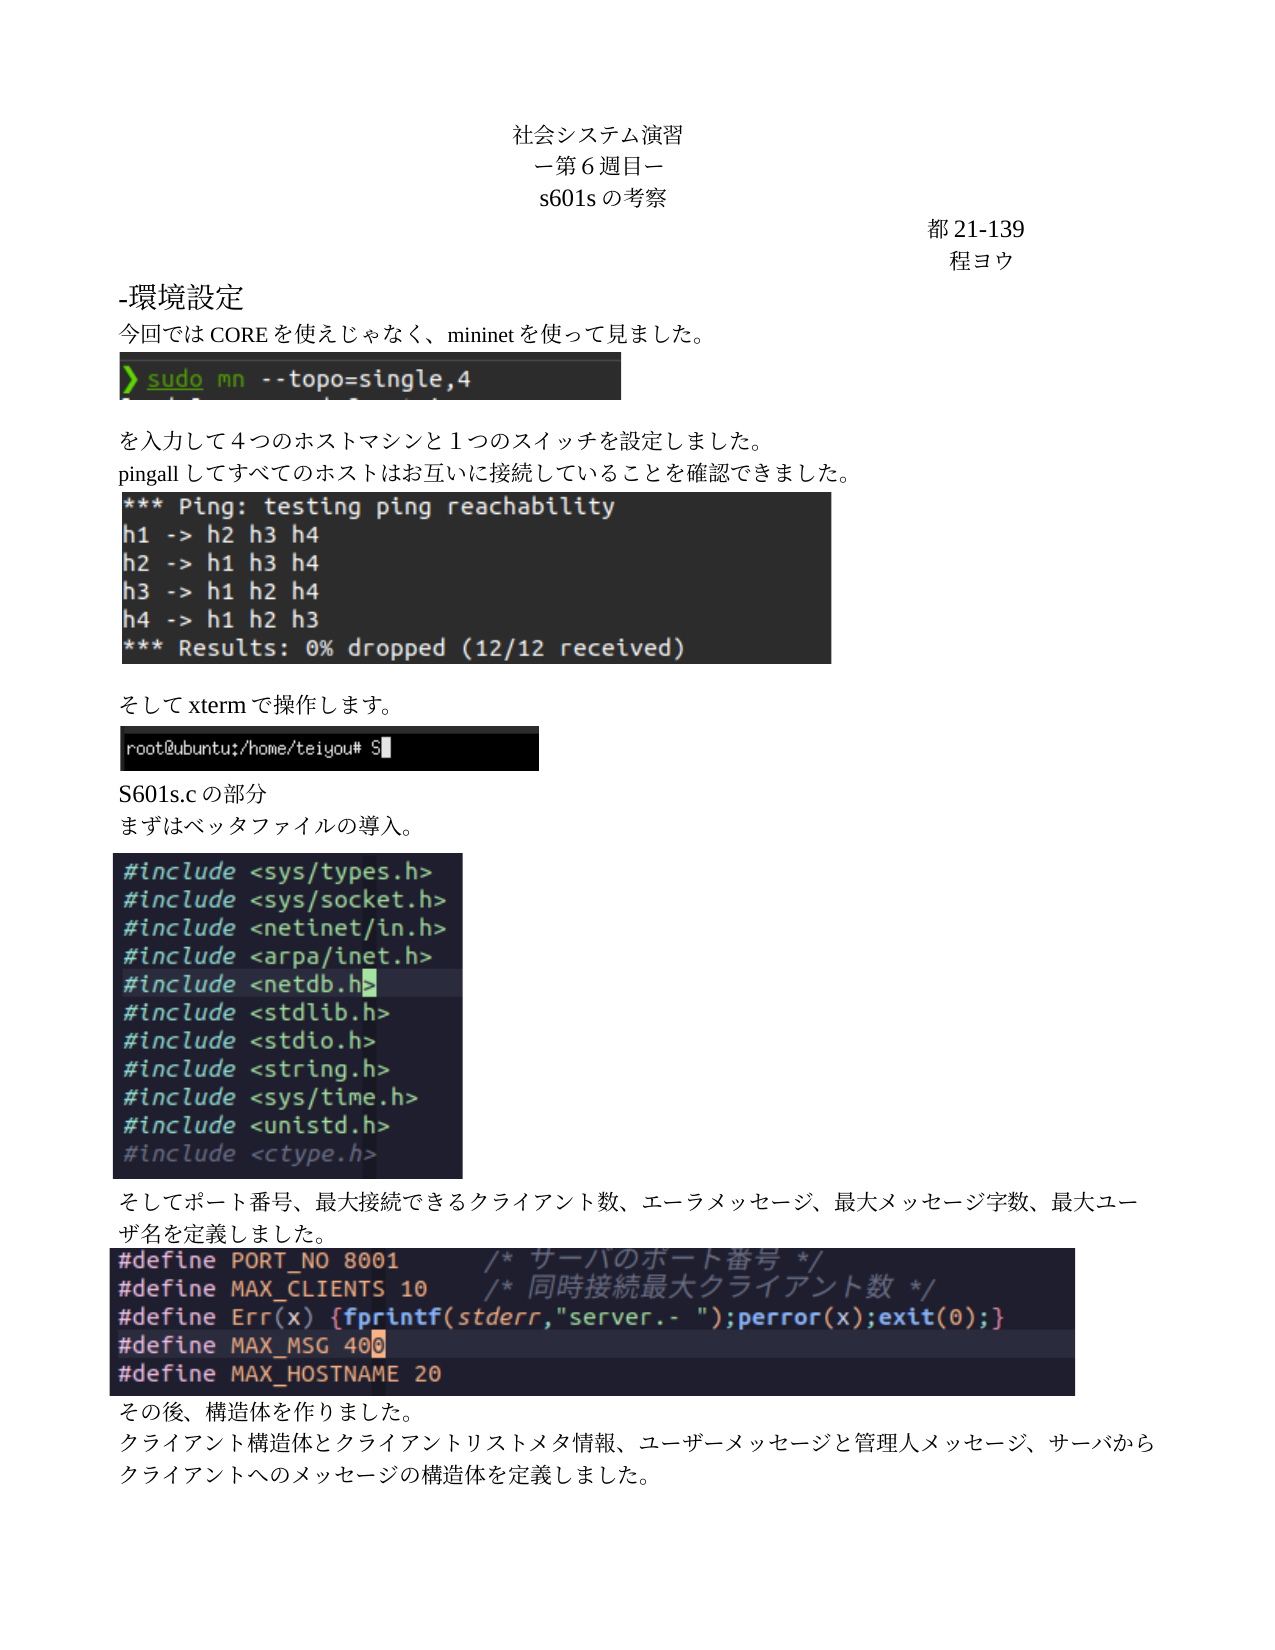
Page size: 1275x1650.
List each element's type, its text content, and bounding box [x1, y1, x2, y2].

text 今回ではCOREを使えじゃなく、mininetを使って見ました。 [118, 317, 1157, 349]
text pingallしてすべてのホストはお互いに接続していることを確認できました。 [118, 456, 1157, 487]
text 程ヨウ [118, 244, 1157, 275]
picture [122, 492, 832, 664]
text 社会システム演習 [118, 118, 1157, 149]
text 都21-139 [118, 212, 1157, 244]
text そしてxtermで操作します。 [118, 688, 1157, 720]
text s601sの考察 [118, 181, 1157, 212]
picture [119, 352, 622, 400]
picture [112, 853, 463, 1179]
text S601s.cの部分 [118, 777, 1157, 809]
text まずはベッタファイルの導入。 [118, 809, 1157, 840]
picture [109, 1248, 1075, 1396]
picture [120, 726, 539, 771]
text その後、構造体を作りました。 [118, 1248, 1157, 1427]
text ー第６週目ー [118, 149, 1157, 181]
text そしてポート番号、最大接続できるクライアント数、エーラメッセージ、最大メッセージ字数、最大ユーザ名を定義しました。 [118, 1185, 1157, 1248]
text -環境設定 [118, 275, 1157, 317]
text を入力して４つのホストマシンと１つのスイッチを設定しました。 [118, 424, 1157, 456]
text クライアント構造体とクライアントリストメタ情報、ユーザーメッセージと管理人メッセージ、サーバからクライアントへのメッセージの構造体を定義しました。 [118, 1427, 1157, 1489]
